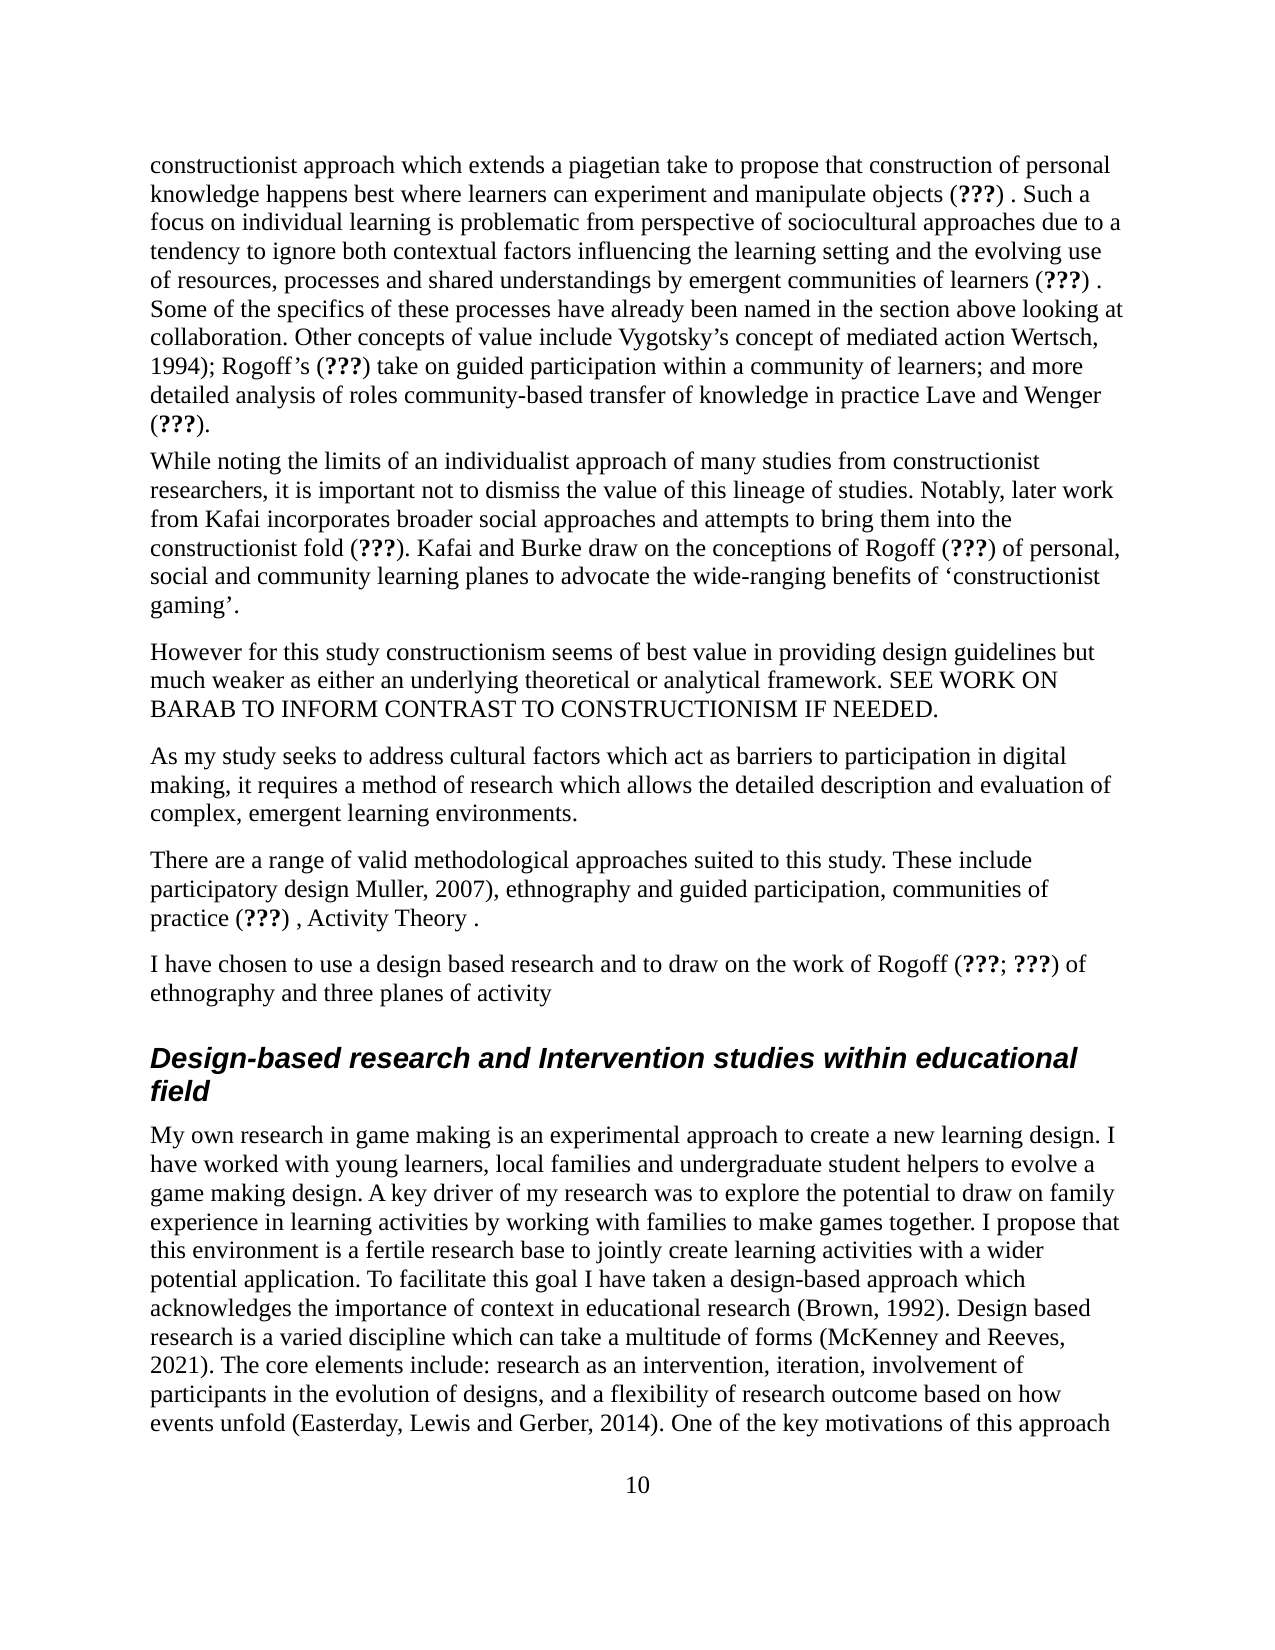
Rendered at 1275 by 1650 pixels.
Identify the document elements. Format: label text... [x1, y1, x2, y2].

text While noting the limits of an individualist approach of many studies from constructionist researchers, it is important not to dismiss the value of this lineage of studies. Notably, later work from Kafai incorporates broader social approaches and attempts to bring them into the constructionist fold (???). Kafai and Burke draw on the conceptions of Rogoff (???) of personal, social and community learning planes to advocate the wide-ranging benefits of ‘constructionist gaming’. [150, 446, 1125, 619]
text However for this study constructionism seems of best value in providing design guidelines but much weaker as either an underlying theoretical or analytical framework. SEE WORK ON BARAB TO INFORM CONTRAST TO CONSTRUCTIONISM IF NEEDED. [150, 637, 1125, 723]
text There are a range of valid methodological approaches suited to this study. These include participatory design Muller, 2007), ethnography and guided participation, communities of practice (???) , Activity Theory . [150, 845, 1125, 931]
text I have chosen to use a design based research and to draw on the work of Rogoff (???; ???) of ethnography and three planes of activity [150, 949, 1125, 1007]
subtitle Design-based research and Intervention studies within educational field [150, 1041, 1125, 1108]
text My own research in game making is an experimental approach to create a new learning design. I have worked with young learners, local families and undergraduate student helpers to evolve a game making design. A key driver of my research was to explore the potential to draw on family experience in learning activities by working with families to make games together. I propose that this environment is a fertile research base to jointly create learning activities with a wider potential application. To facilitate this goal I have taken a design-based approach which acknowledges the importance of context in educational research (Brown, 1992). Design based research is a varied discipline which can take a multitude of forms (McKenney and Reeves, 2021). The core elements include: research as an intervention, iteration, involvement of participants in the evolution of designs, and a flexibility of research outcome based on how events unfold (Easterday, Lewis and Gerber, 2014). One of the key motivations of this approach [150, 1120, 1125, 1437]
text constructionist approach which extends a piagetian take to propose that construction of personal knowledge happens best where learners can experiment and manipulate objects (???) . Such a focus on individual learning is problematic from perspective of sociocultural approaches due to a tendency to ignore both contextual factors influencing the learning setting and the evolving use of resources, processes and shared understandings by emergent communities of learners (???) . Some of the specifics of these processes have already been named in the section above looking at collaboration. Other concepts of value include Vygotsky’s concept of mediated action Wertsch, 1994); Rogoff’s (???) take on guided participation within a community of learners; and more detailed analysis of roles community-based transfer of knowledge in practice Lave and Wenger (???). [150, 150, 1125, 437]
text As my study seeks to address cultural factors which act as barriers to participation in digital making, it requires a method of research which allows the detailed description and evaluation of complex, emergent learning environments. [150, 741, 1125, 827]
